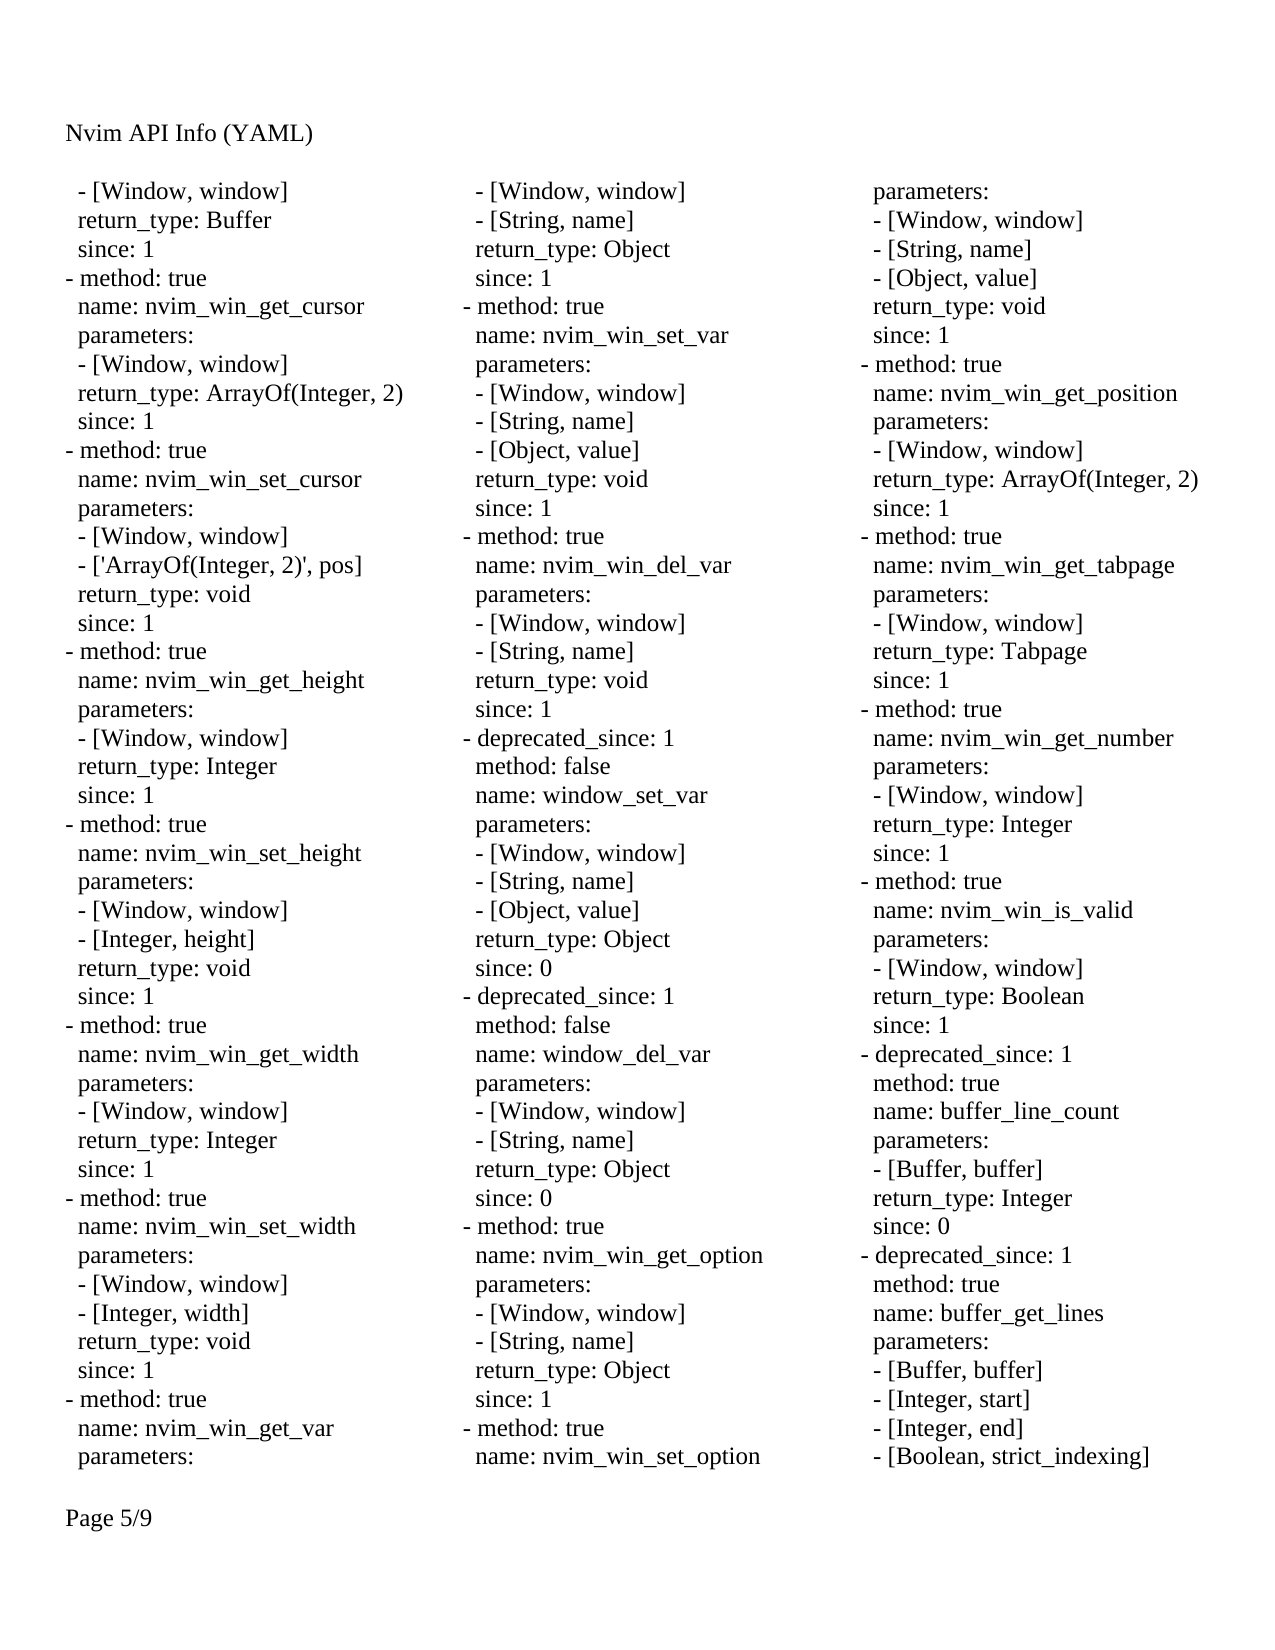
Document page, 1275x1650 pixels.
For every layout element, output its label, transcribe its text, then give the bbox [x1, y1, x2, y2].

text return_type: void [65, 1326, 433, 1355]
text name: nvim_win_set_cursor [65, 464, 433, 493]
text - method: true [65, 636, 433, 665]
text name: nvim_win_get_width [65, 1039, 433, 1068]
text - ['ArrayOf(Integer, 2)', pos] [65, 550, 433, 579]
text since: 1 [463, 263, 830, 291]
text return_type: void [65, 579, 433, 608]
text parameters: [65, 320, 433, 349]
text name: buffer_get_lines [860, 1298, 1228, 1326]
text return_type: Tabpage [860, 636, 1228, 665]
text - [Window, window] [65, 1269, 433, 1298]
text since: 1 [65, 608, 433, 636]
text name: nvim_win_set_var [463, 320, 830, 349]
text parameters: [463, 809, 830, 838]
text - method: true [65, 263, 433, 291]
text - [String, name] [860, 234, 1228, 263]
text name: nvim_win_get_option [463, 1240, 830, 1269]
text since: 1 [65, 1154, 433, 1183]
text return_type: Object [463, 234, 830, 263]
text - [Window, window] [463, 1298, 830, 1326]
text name: nvim_win_get_height [65, 665, 433, 694]
text parameters: [463, 1068, 830, 1096]
text - method: true [65, 1183, 433, 1211]
text - method: true [65, 1010, 433, 1039]
text - deprecated_since: 1 [860, 1240, 1228, 1269]
text name: window_del_var [463, 1039, 830, 1068]
text - [Window, window] [65, 723, 433, 751]
text since: 0 [463, 953, 830, 981]
text - method: true [463, 521, 830, 550]
text return_type: Object [463, 1154, 830, 1183]
text since: 1 [65, 234, 433, 263]
text - [Window, window] [860, 435, 1228, 464]
text since: 1 [860, 665, 1228, 694]
text - [Window, window] [860, 953, 1228, 981]
text since: 1 [463, 1384, 830, 1413]
text method: false [463, 1010, 830, 1039]
text since: 1 [860, 1010, 1228, 1039]
text return_type: ArrayOf(Integer, 2) [860, 464, 1228, 493]
text - [Window, window] [65, 1096, 433, 1125]
text since: 0 [860, 1211, 1228, 1240]
text return_type: Object [463, 924, 830, 953]
text parameters: [65, 866, 433, 895]
text since: 1 [860, 493, 1228, 521]
text return_type: void [463, 464, 830, 493]
text parameters: [463, 349, 830, 378]
text - method: true [463, 1413, 830, 1441]
text method: true [860, 1068, 1228, 1096]
text parameters: [860, 924, 1228, 953]
text name: nvim_win_set_height [65, 838, 433, 866]
text - deprecated_since: 1 [860, 1039, 1228, 1068]
text since: 1 [860, 320, 1228, 349]
text - method: true [463, 1211, 830, 1240]
text - [Window, window] [463, 608, 830, 636]
text return_type: Integer [860, 809, 1228, 838]
text - [Integer, end] [860, 1413, 1228, 1441]
text parameters: [860, 1125, 1228, 1154]
text - [Window, window] [65, 895, 433, 924]
text return_type: void [860, 291, 1228, 320]
text name: nvim_win_del_var [463, 550, 830, 579]
text since: 1 [65, 1355, 433, 1384]
text since: 1 [463, 694, 830, 723]
text - method: true [65, 1384, 433, 1413]
text return_type: void [65, 953, 433, 981]
text since: 1 [463, 493, 830, 521]
text return_type: Object [463, 1355, 830, 1384]
text - [Window, window] [463, 838, 830, 866]
text return_type: ArrayOf(Integer, 2) [65, 378, 433, 406]
text - method: true [65, 809, 433, 838]
text - deprecated_since: 1 [463, 981, 830, 1010]
text name: nvim_win_get_tabpage [860, 550, 1228, 579]
text - [Window, window] [463, 176, 830, 205]
text - [String, name] [463, 866, 830, 895]
text - [Window, window] [860, 780, 1228, 809]
text - [String, name] [463, 1326, 830, 1355]
text name: nvim_win_set_width [65, 1211, 433, 1240]
text parameters: [65, 1441, 433, 1470]
text - [Window, window] [463, 1096, 830, 1125]
text - deprecated_since: 1 [463, 723, 830, 751]
text - [Buffer, buffer] [860, 1355, 1228, 1384]
text - [String, name] [463, 205, 830, 234]
text - [Window, window] [860, 205, 1228, 234]
text since: 0 [463, 1183, 830, 1211]
text - method: true [463, 291, 830, 320]
text parameters: [65, 694, 433, 723]
text - [Object, value] [463, 895, 830, 924]
text parameters: [860, 1326, 1228, 1355]
text - method: true [65, 435, 433, 464]
text - method: true [860, 349, 1228, 378]
text - [Window, window] [65, 176, 433, 205]
text method: true [860, 1269, 1228, 1298]
text - [Integer, width] [65, 1298, 433, 1326]
text since: 1 [65, 780, 433, 809]
text - [String, name] [463, 406, 830, 435]
text - method: true [860, 521, 1228, 550]
text return_type: void [463, 665, 830, 694]
text - [Window, window] [65, 521, 433, 550]
text name: nvim_win_get_position [860, 378, 1228, 406]
text parameters: [860, 176, 1228, 205]
text since: 1 [65, 406, 433, 435]
text - [String, name] [463, 636, 830, 665]
text name: nvim_win_get_number [860, 723, 1228, 751]
text - [Window, window] [65, 349, 433, 378]
text name: window_set_var [463, 780, 830, 809]
text name: nvim_win_set_option [463, 1441, 830, 1470]
text parameters: [65, 1068, 433, 1096]
text name: buffer_line_count [860, 1096, 1228, 1125]
text parameters: [463, 1269, 830, 1298]
text parameters: [860, 406, 1228, 435]
text - [Object, value] [463, 435, 830, 464]
text - method: true [860, 694, 1228, 723]
text - [Boolean, strict_indexing] [860, 1441, 1228, 1470]
text return_type: Integer [65, 751, 433, 780]
text name: nvim_win_get_var [65, 1413, 433, 1441]
text - [Object, value] [860, 263, 1228, 291]
text return_type: Buffer [65, 205, 433, 234]
text - [Window, window] [860, 608, 1228, 636]
text parameters: [860, 579, 1228, 608]
text parameters: [860, 751, 1228, 780]
text return_type: Integer [860, 1183, 1228, 1211]
text - [String, name] [463, 1125, 830, 1154]
text parameters: [65, 1240, 433, 1269]
text name: nvim_win_is_valid [860, 895, 1228, 924]
text - [Window, window] [463, 378, 830, 406]
text - [Integer, height] [65, 924, 433, 953]
text - method: true [860, 866, 1228, 895]
text since: 1 [65, 981, 433, 1010]
text parameters: [463, 579, 830, 608]
text parameters: [65, 493, 433, 521]
text - [Integer, start] [860, 1384, 1228, 1413]
text method: false [463, 751, 830, 780]
text name: nvim_win_get_cursor [65, 291, 433, 320]
text since: 1 [860, 838, 1228, 866]
text - [Buffer, buffer] [860, 1154, 1228, 1183]
text return_type: Integer [65, 1125, 433, 1154]
text return_type: Boolean [860, 981, 1228, 1010]
